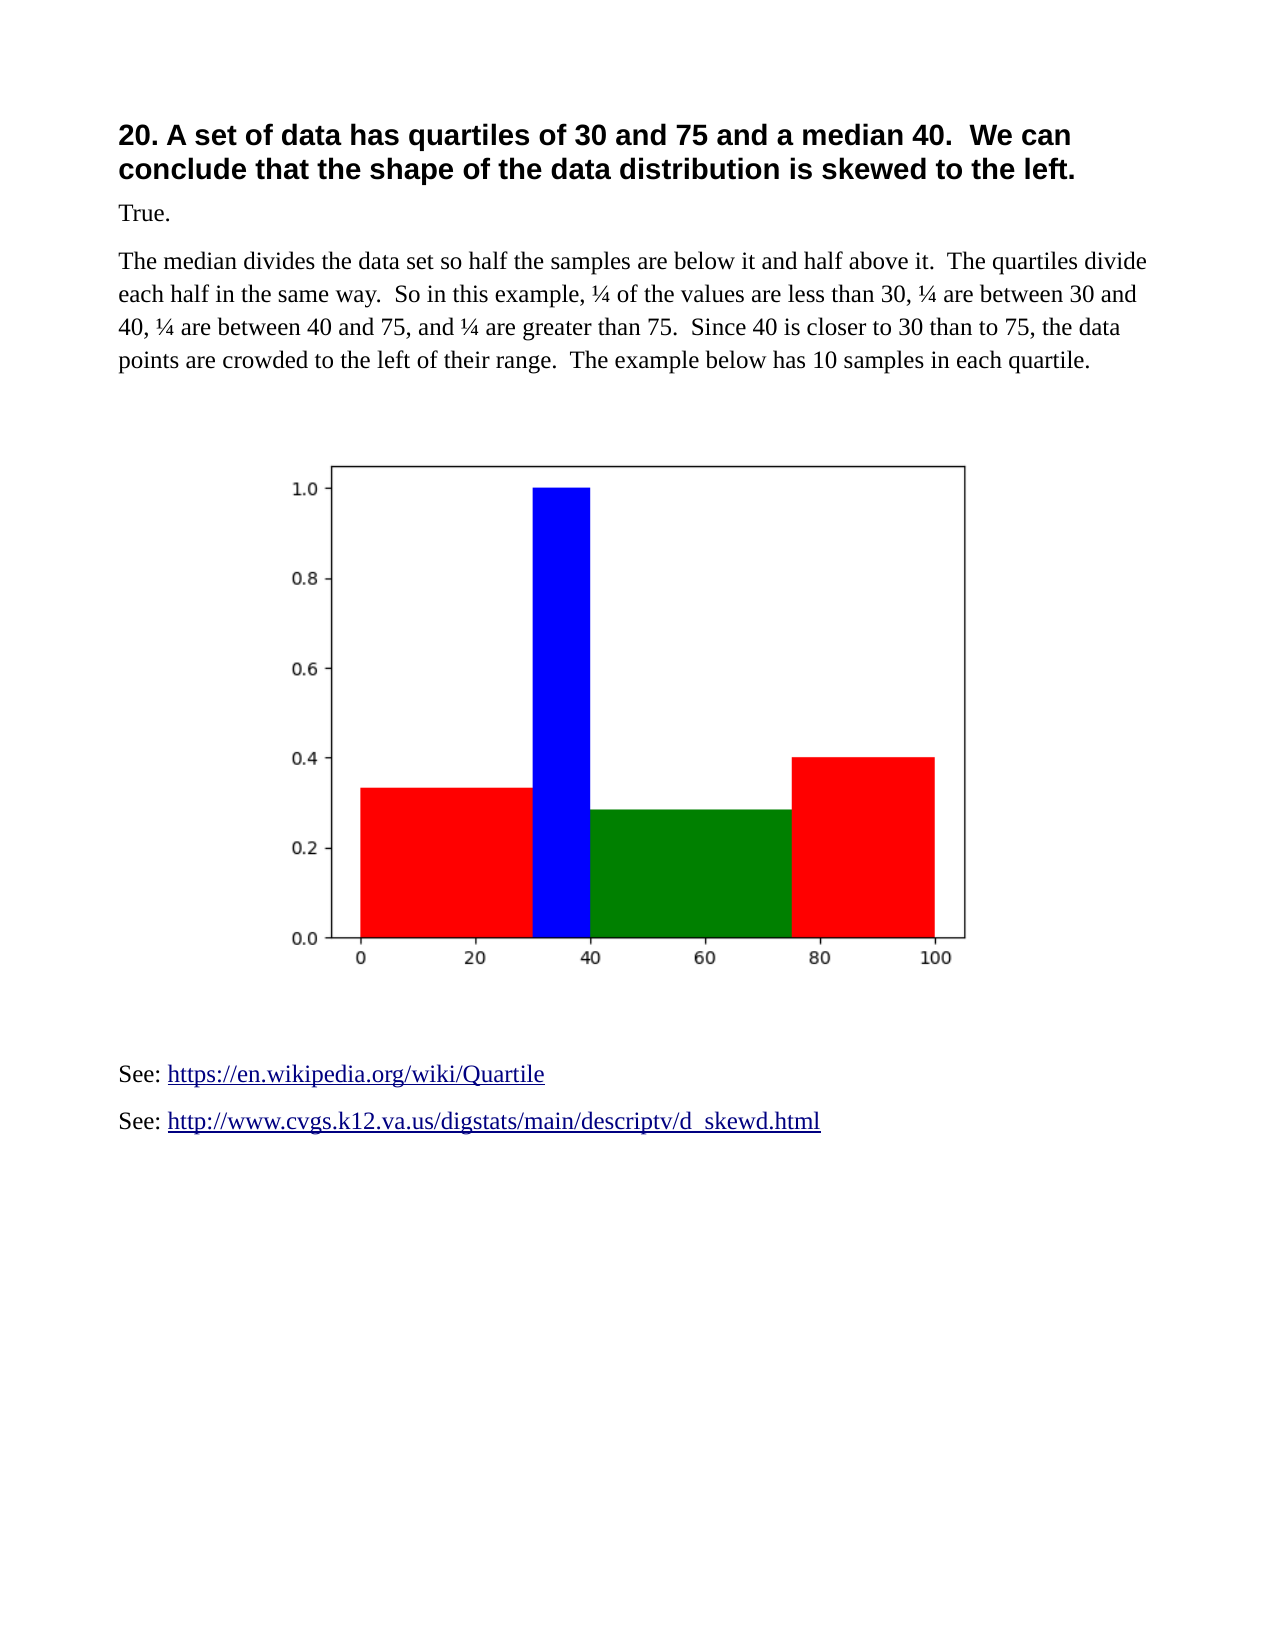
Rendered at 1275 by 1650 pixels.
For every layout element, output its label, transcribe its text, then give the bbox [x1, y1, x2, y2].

text True. [118, 198, 1157, 227]
subtitle 20. A set of data has quartiles of 30 and 75 and a median 40. We can conclude that the shape of the data distribution is skewed to the left. [118, 118, 1157, 186]
text The median divides the data set so half the samples are below it and half above it. The quartiles divide each half in the same way. So in this example, ¼ of the values are less than 30, ¼ are between 30 and 40, ¼ are between 40 and 75, and ¼ are greater than 75. Since 40 is closer to 30 than to 75, the data points are crowded to the left of their range. The example below has 10 samples in each quartile. [118, 246, 1157, 373]
picture [229, 392, 1046, 1005]
text See: http://www.cvgs.k12.va.us/digstats/main/descriptv/d_skewd.html [118, 1106, 1157, 1135]
text See: https://en.wikipedia.org/wiki/Quartile [118, 1059, 1157, 1088]
